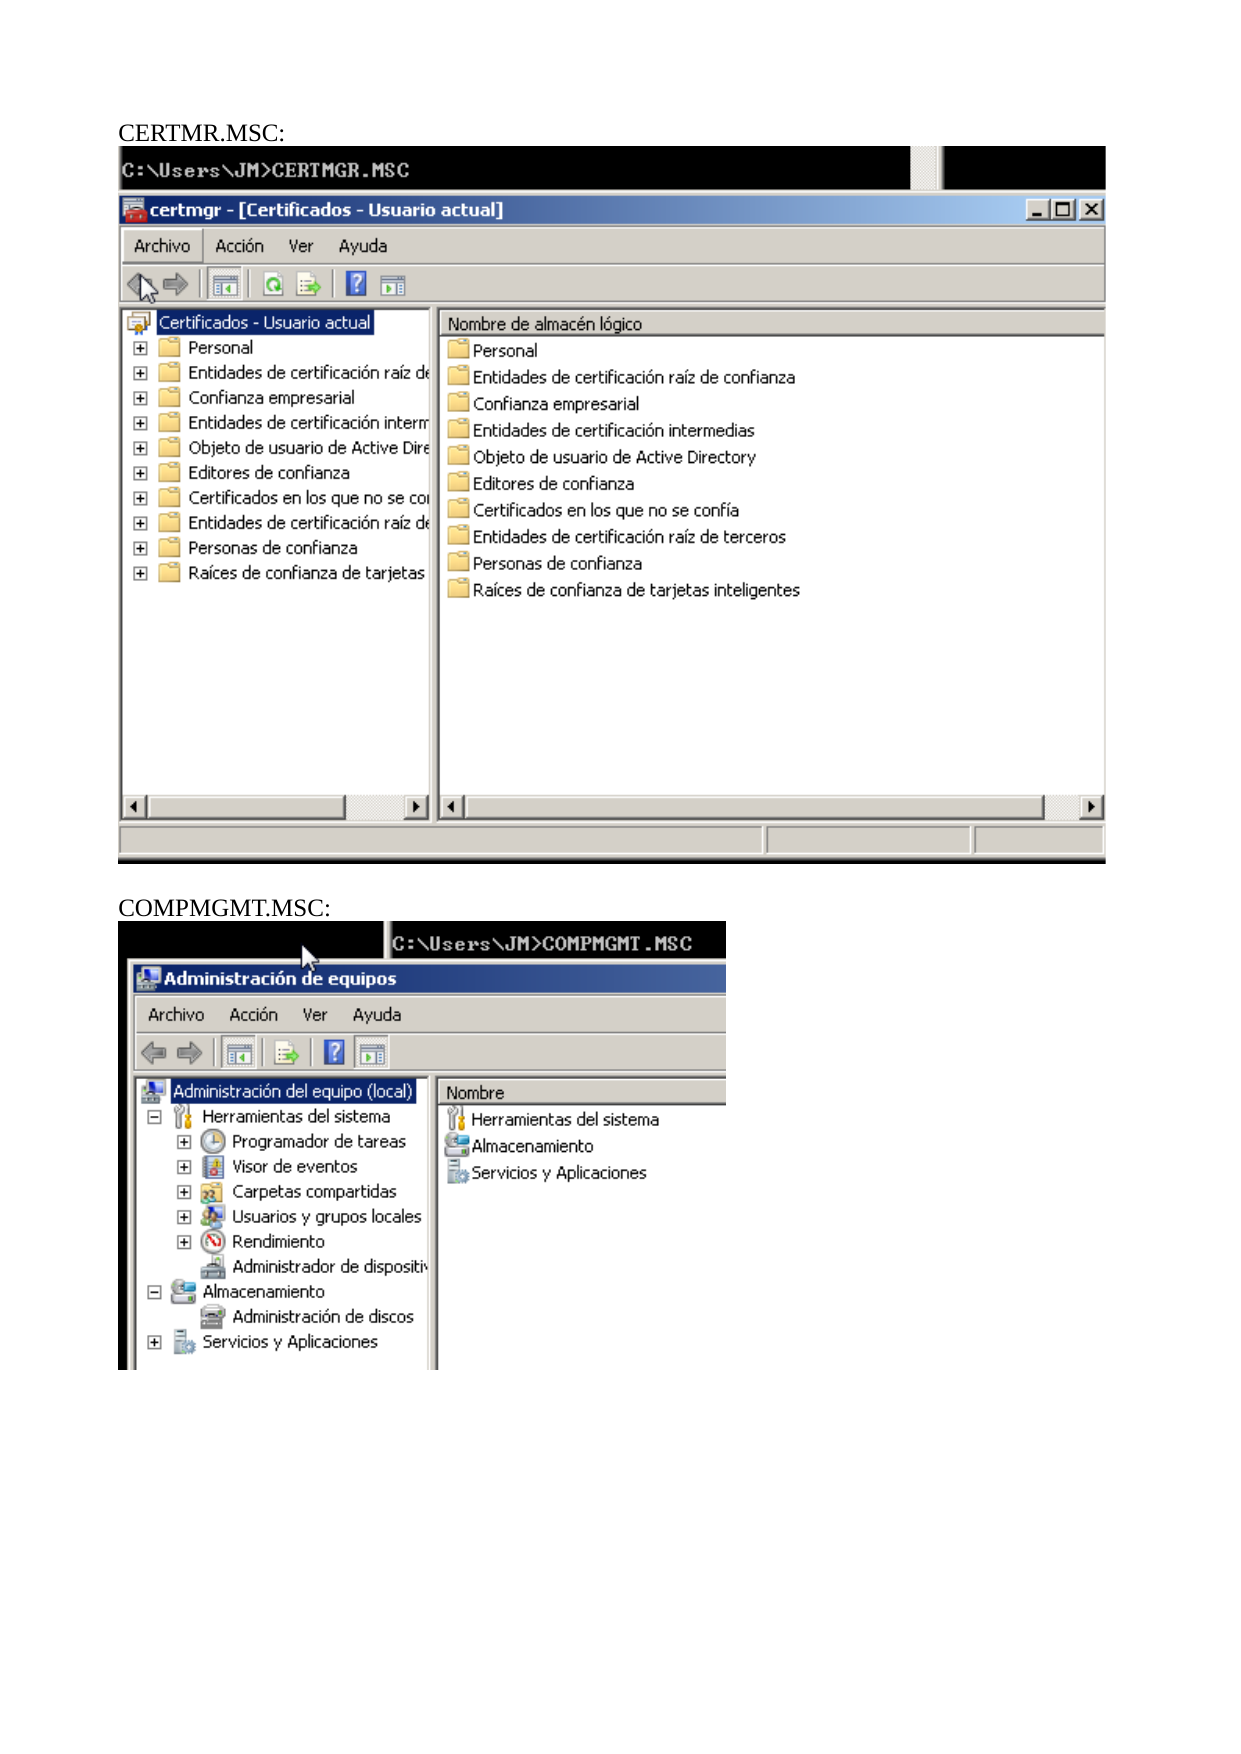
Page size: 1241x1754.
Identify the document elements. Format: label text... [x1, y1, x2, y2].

text COMPMGMT.MSC: [118, 893, 1122, 922]
text CERTMR.MSC: [118, 118, 1122, 147]
